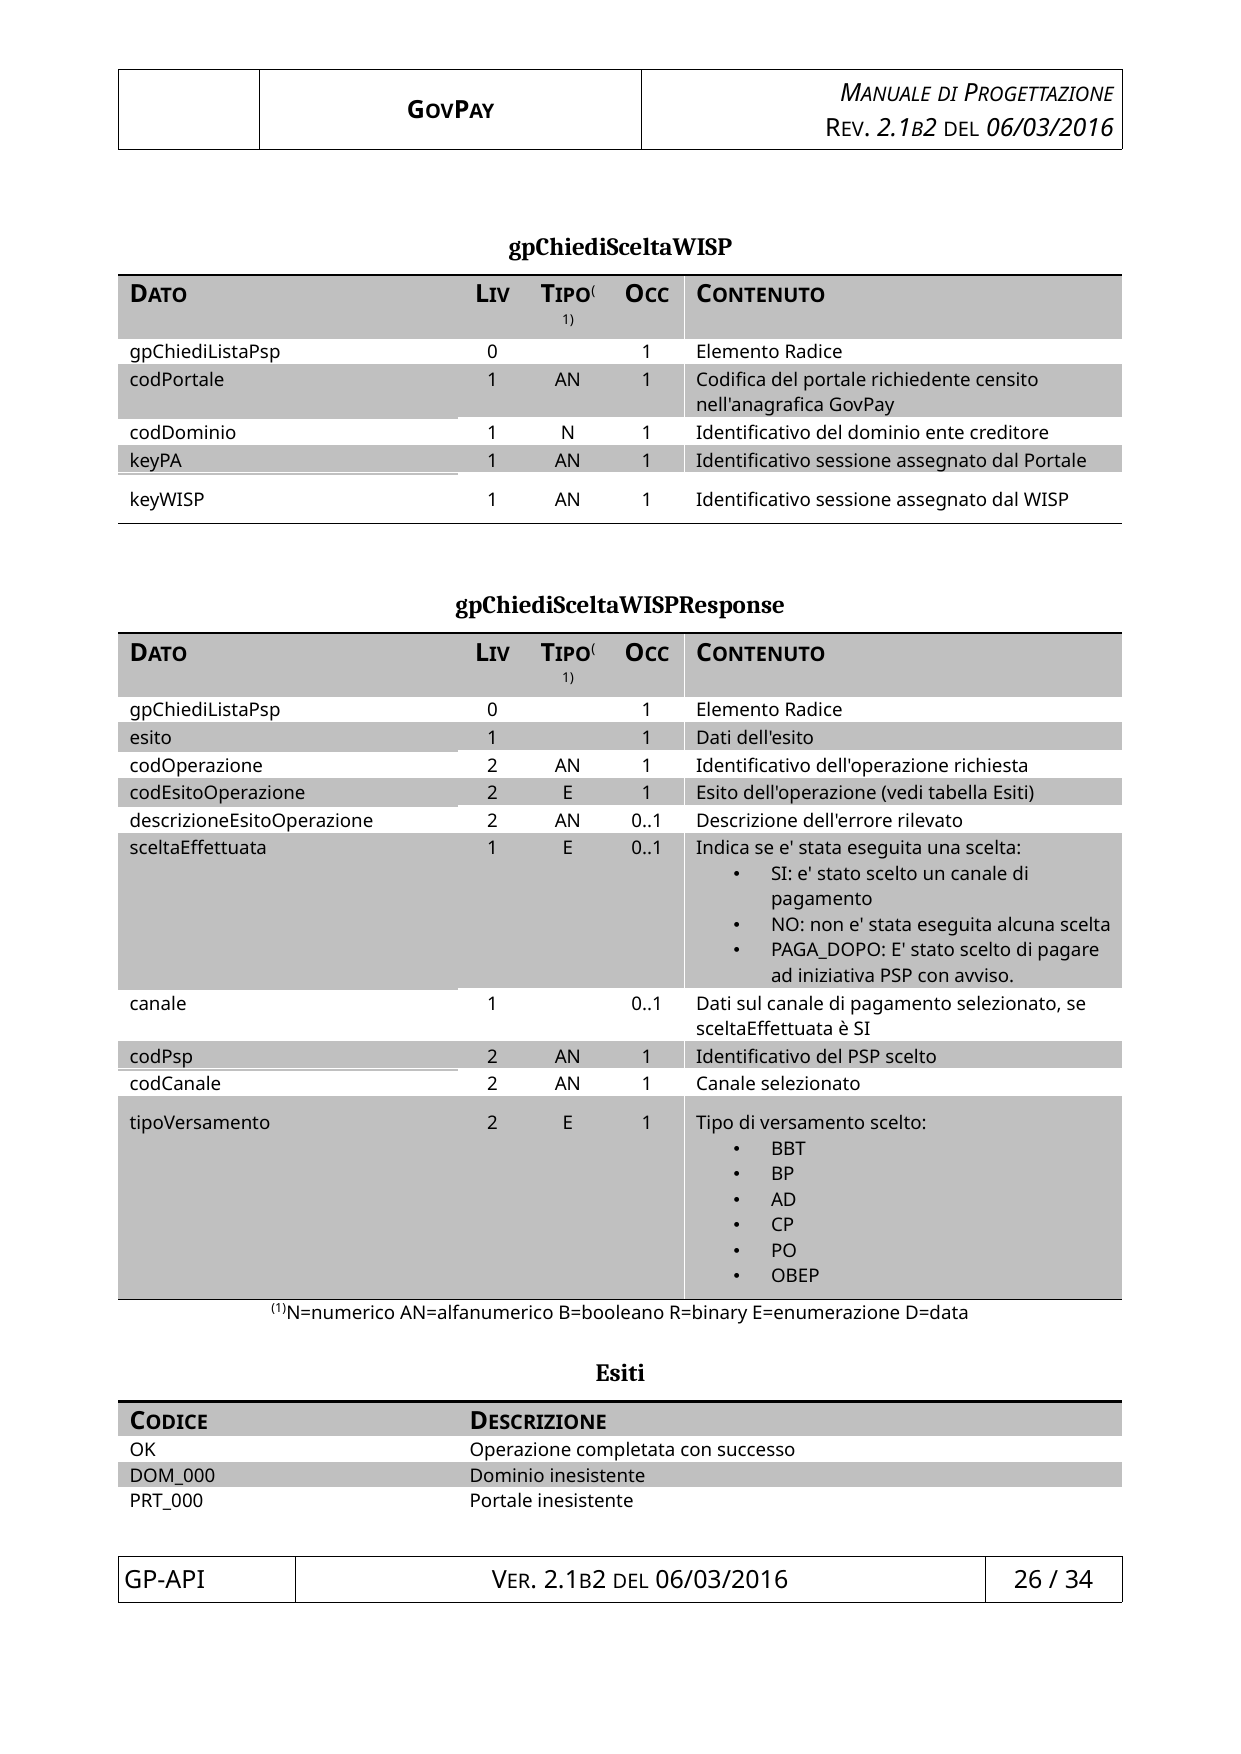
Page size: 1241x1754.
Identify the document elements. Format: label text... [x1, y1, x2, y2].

table_cell codPsp [118, 1043, 458, 1068]
table_cell Tipo(1) [526, 276, 609, 339]
table_cell 1 [609, 473, 684, 523]
table_cell [526, 988, 609, 1041]
table_cell gpChiediListaPsp [118, 697, 458, 722]
table_cell Identificativo del dominio ente creditore [685, 417, 1122, 445]
table_cell Indica se e' stata eseguita una scelta: SI: e' stato scelto un canale di pagamento NO: non e' stata eseguita alcuna scelta PAGA_DOPO: E' stato scelto di pagare ad iniziativa PSP con avviso. [685, 833, 1122, 988]
table_cell E [526, 1096, 609, 1299]
table_cell 1 [458, 364, 526, 417]
table_cell 2 [458, 805, 526, 833]
table_cell Codifica del portale richiedente censito nell'anagrafica GovPay [685, 364, 1122, 417]
table_cell Dati sul canale di pagamento selezionato, se sceltaEffettuata è SI [685, 988, 1122, 1041]
table_cell 0..1 [609, 833, 684, 988]
table_cell 2 [458, 778, 526, 805]
table_cell codEsitoOperazione [118, 780, 458, 805]
table_cell 1 [458, 445, 526, 472]
table_cell AN [526, 1041, 609, 1068]
table_cell E [526, 833, 609, 988]
table_cell AN [526, 364, 609, 417]
table_cell tipoVersamento [118, 1098, 458, 1299]
table_cell 1 [609, 1069, 684, 1096]
table_cell Descrizione [458, 1403, 1122, 1436]
table_cell Dato [118, 276, 458, 339]
table_cell 1 [609, 417, 684, 445]
table_cell Contenuto [685, 634, 1122, 697]
table_cell 1 [458, 988, 526, 1041]
table_cell canale [118, 990, 458, 1041]
table_cell Liv [458, 276, 526, 339]
table_cell Operazione completata con successo [458, 1436, 1122, 1462]
table_cell Identificativo del PSP scelto [685, 1041, 1122, 1068]
table_cell 1 [458, 722, 526, 750]
table_cell OK [118, 1436, 458, 1462]
table_cell sceltaEffettuata [118, 835, 458, 988]
table_cell AN [526, 750, 609, 777]
table_cell Identificativo sessione assegnato dal Portale [685, 445, 1122, 472]
table_cell Dato [118, 634, 458, 697]
table_cell Tipo di versamento scelto: BBT BP AD CP PO OBEP [685, 1096, 1122, 1299]
table_cell codPortale [118, 366, 458, 417]
table_cell 0 [458, 697, 526, 722]
table_cell AN [526, 1069, 609, 1096]
table_cell Elemento Radice [685, 697, 1122, 722]
table_header gpChiediSceltaWISPResponse [118, 591, 1122, 632]
table_cell Dati dell'esito [685, 722, 1122, 750]
table_cell 1 [609, 1096, 684, 1299]
table_cell 1 [458, 833, 526, 988]
table_cell 1 [458, 473, 526, 523]
table_cell 0..1 [609, 988, 684, 1041]
table_header gpChiediSceltaWISP [118, 233, 1122, 274]
table_cell gpChiediListaPsp [118, 339, 458, 364]
table_cell keyPA [118, 447, 458, 472]
table_cell 1 [458, 417, 526, 445]
table_cell 2 [458, 1069, 526, 1096]
table_cell 1 [609, 445, 684, 472]
table_cell esito [118, 724, 458, 750]
table_cell Dominio inesistente [458, 1462, 1122, 1487]
table_cell Liv [458, 634, 526, 697]
table_cell 1 [609, 339, 684, 364]
table_cell 1 [609, 1041, 684, 1068]
table_cell 0..1 [609, 805, 684, 833]
table_cell Tipo(1) [526, 634, 609, 697]
table_cell codCanale [118, 1071, 458, 1096]
table_cell PRT_000 [118, 1488, 458, 1513]
table_cell 1 [609, 750, 684, 777]
table_cell 2 [458, 1096, 526, 1299]
table_cell N [526, 417, 609, 445]
table_cell Elemento Radice [685, 339, 1122, 364]
table_cell 1 [609, 697, 684, 722]
table_cell DOM_000 [118, 1462, 458, 1487]
table_cell Occ [609, 276, 684, 339]
table_cell Esito dell'operazione (vedi tabella Esiti) [685, 778, 1122, 805]
table_cell Occ [609, 634, 684, 697]
table_cell [526, 697, 609, 722]
table_cell [526, 722, 609, 750]
table_cell E [526, 778, 609, 805]
table_cell keyWISP [118, 475, 458, 523]
table_cell AN [526, 445, 609, 472]
table_cell 1 [609, 722, 684, 750]
text (1)N=numerico AN=alfanumerico B=booleano R=binary E=enumerazione D=data [118, 1300, 1122, 1325]
table_cell AN [526, 805, 609, 833]
table_cell codDominio [118, 419, 458, 445]
table_header Esiti [118, 1359, 1122, 1400]
table_cell Identificativo sessione assegnato dal WISP [685, 473, 1122, 523]
table_cell 0 [458, 339, 526, 364]
table_cell descrizioneEsitoOperazione [118, 807, 458, 833]
table_cell 1 [609, 778, 684, 805]
table_cell 2 [458, 750, 526, 777]
table_cell codOperazione [118, 752, 458, 777]
table_cell Descrizione dell'errore rilevato [685, 805, 1122, 833]
table_cell 2 [458, 1041, 526, 1068]
table_cell [526, 339, 609, 364]
table_cell Canale selezionato [685, 1069, 1122, 1096]
table_cell 1 [609, 364, 684, 417]
table_cell Identificativo dell'operazione richiesta [685, 750, 1122, 777]
table_cell Portale inesistente [458, 1488, 1122, 1513]
table_cell AN [526, 473, 609, 523]
table_cell Codice [118, 1403, 458, 1436]
table_cell Contenuto [685, 276, 1122, 339]
